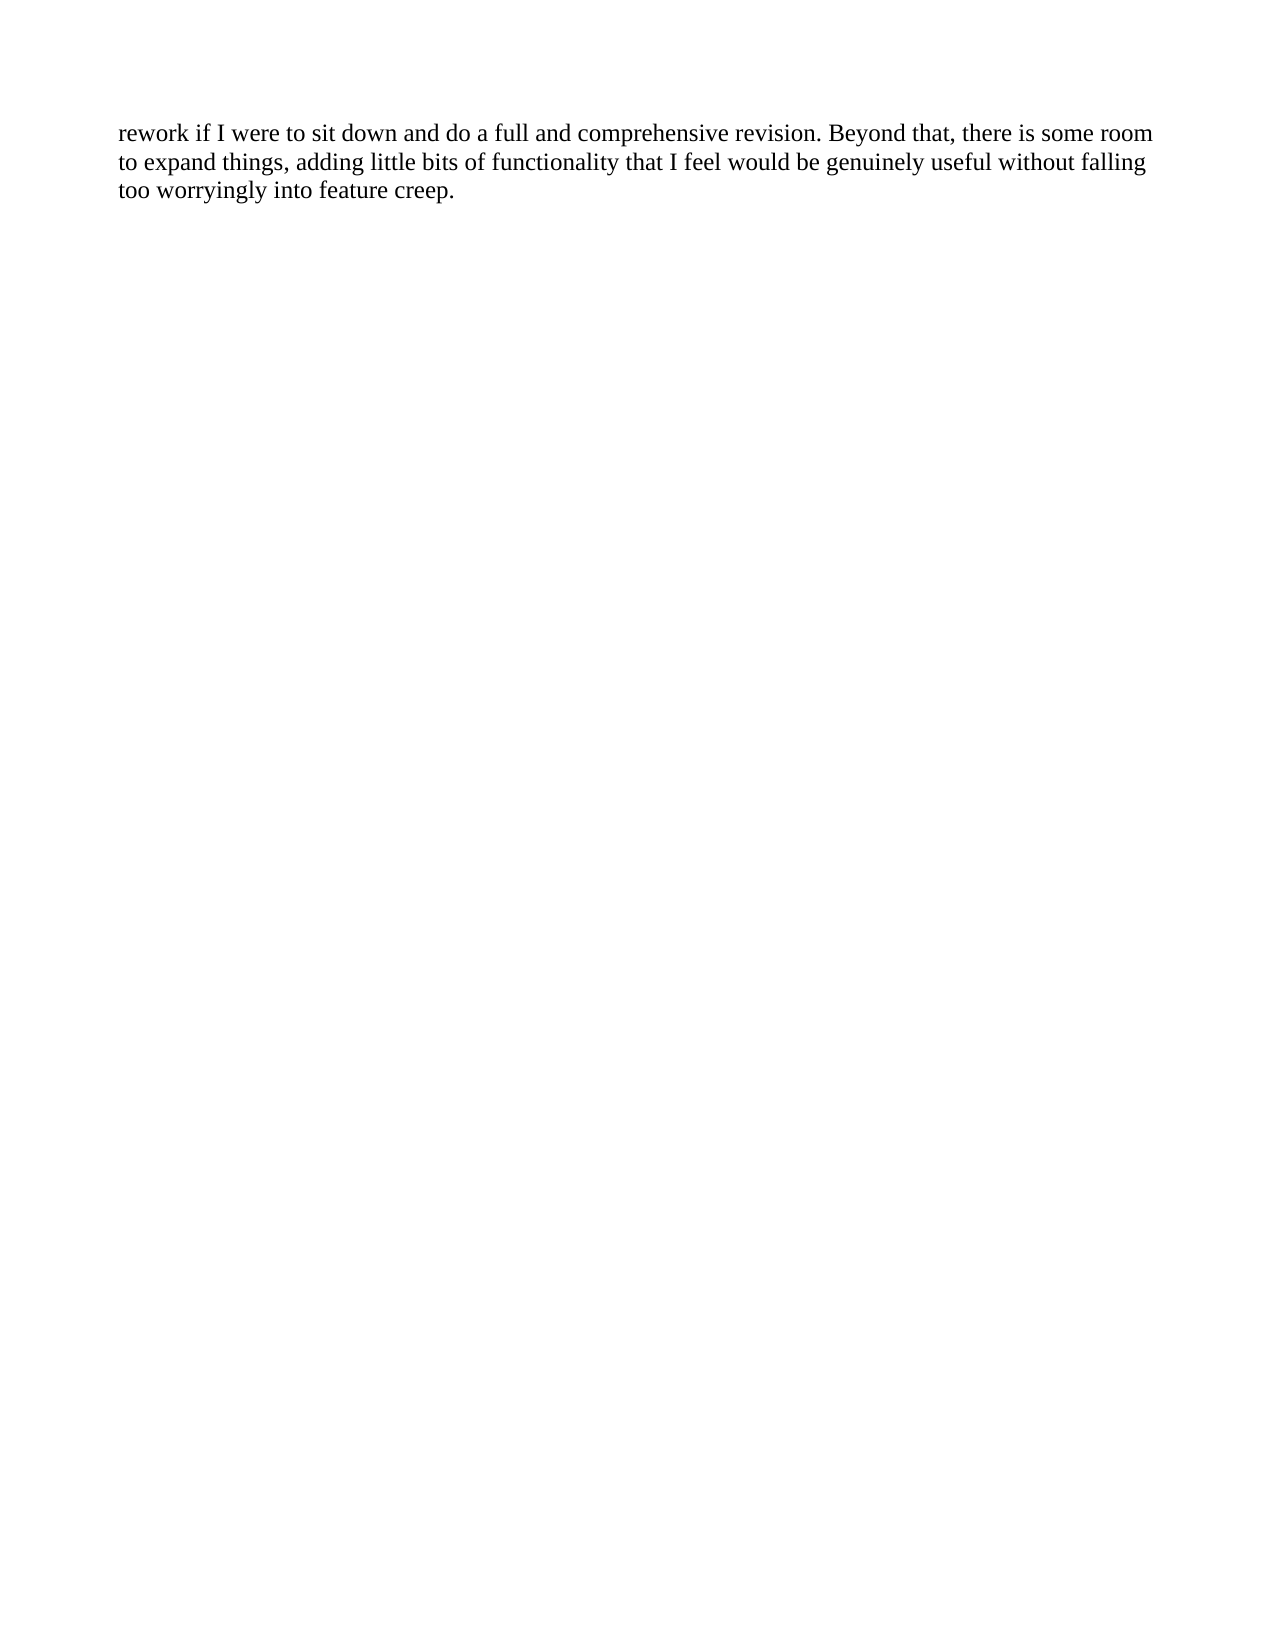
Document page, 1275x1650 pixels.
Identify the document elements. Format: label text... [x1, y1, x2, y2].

text rework if I were to sit down and do a full and comprehensive revision. Beyond that, there is some room to expand things, adding little bits of functionality that I feel would be genuinely useful without falling too worryingly into feature creep. [118, 118, 1157, 204]
